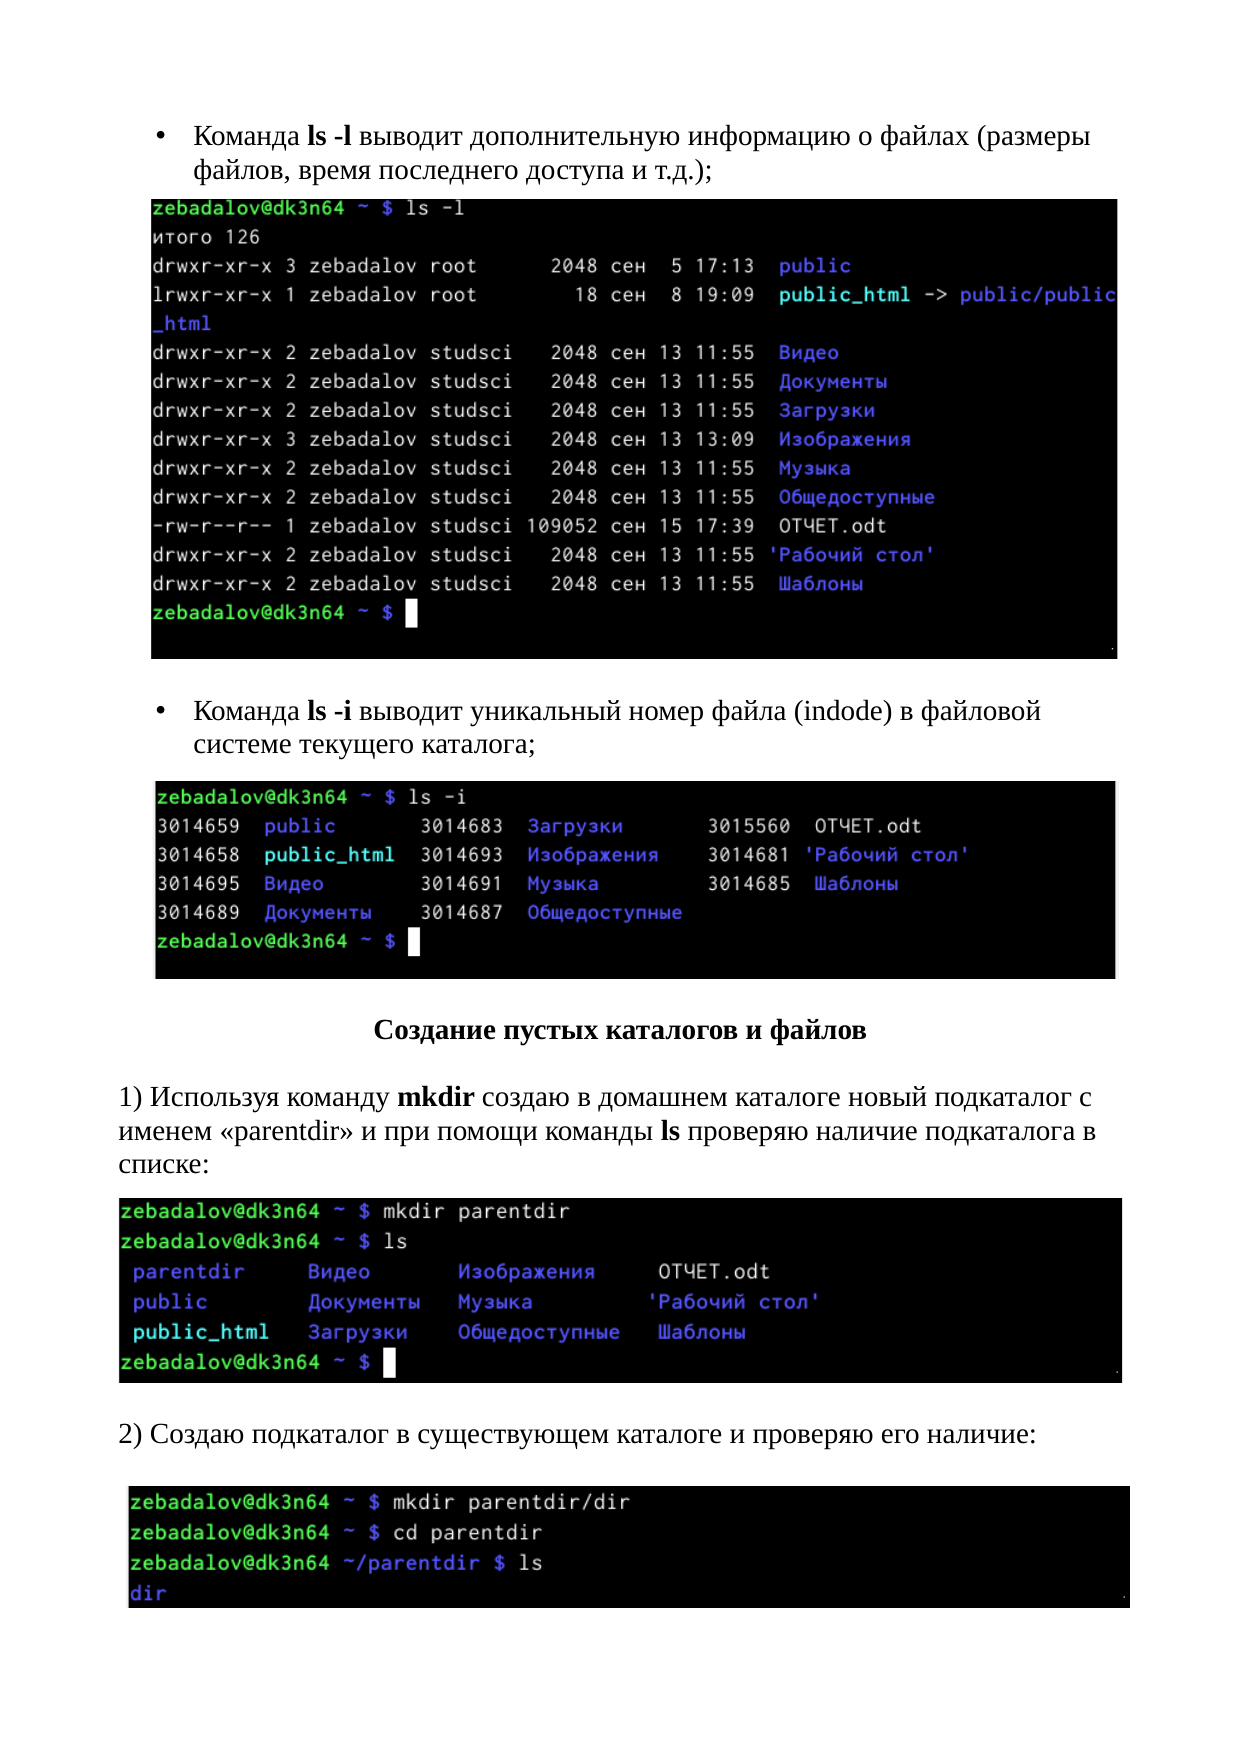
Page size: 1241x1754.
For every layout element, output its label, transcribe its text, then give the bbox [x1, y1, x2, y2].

picture [126, 1486, 1130, 1608]
picture [118, 1198, 1123, 1383]
picture [151, 199, 1118, 659]
text Создание пустых каталогов и файлов [118, 1012, 1122, 1046]
text 1) Используя команду mkdir создаю в домашнем каталоге новый подкаталог с именем «parentdir» и при помощи команды ls проверяю наличие подкаталога в списке: [118, 1079, 1122, 1180]
picture [152, 781, 1119, 979]
list Команда ls -i выводит уникальный номер файла (indode) в файловой системе текущего каталога; [156, 693, 1122, 760]
text 2) Создаю подкаталог в существующем каталоге и проверяю его наличие: [118, 1416, 1122, 1450]
list Команда ls -l выводит дополнительную информацию о файлах (размеры файлов, время последнего доступа и т.д.); [156, 118, 1122, 185]
